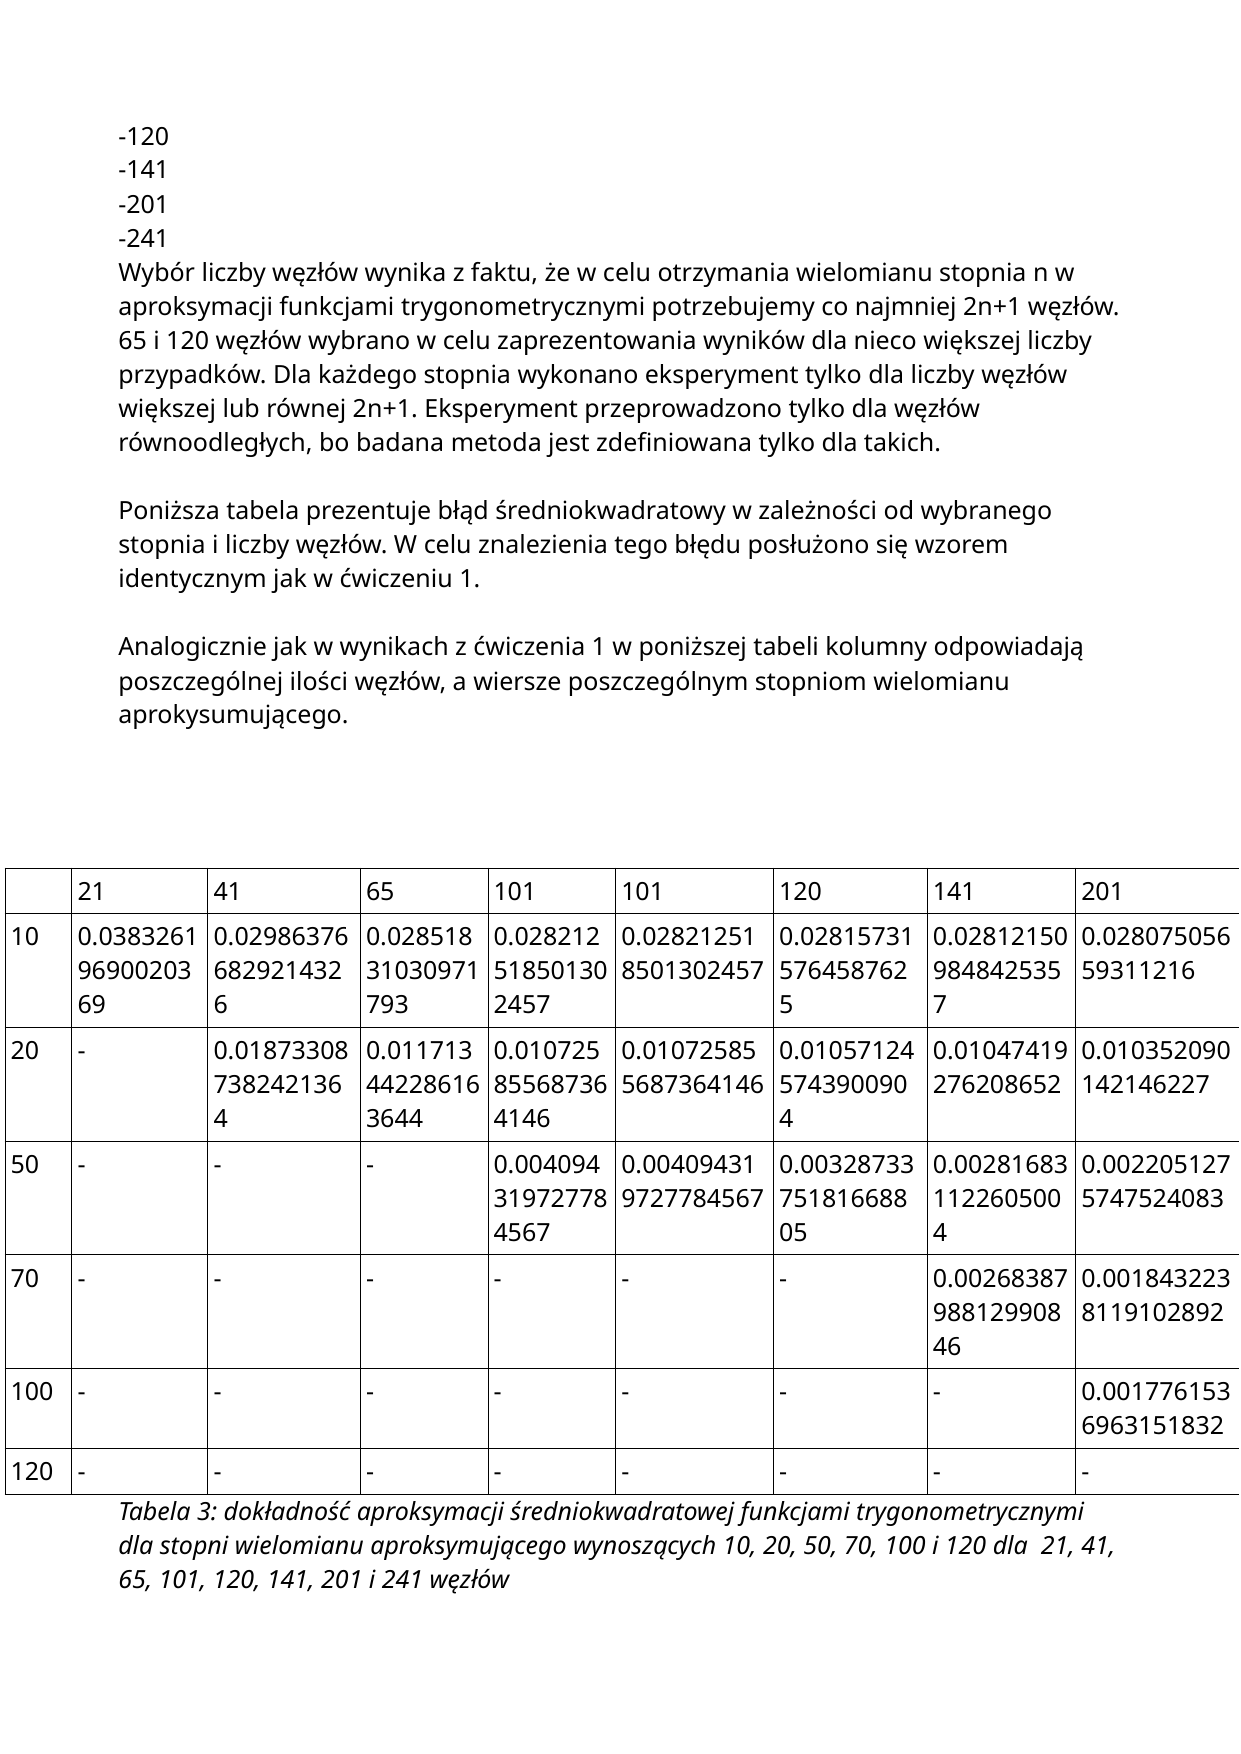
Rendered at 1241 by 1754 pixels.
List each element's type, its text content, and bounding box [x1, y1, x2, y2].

table_cell 70 [6, 1255, 71, 1368]
text -141 [118, 152, 1122, 186]
table_header 41 [208, 869, 360, 913]
table_cell 0.028212518501302457 [489, 914, 615, 1027]
table_cell 10 [6, 914, 71, 1027]
table_cell - [616, 1449, 773, 1493]
table_cell 0.010352090142146227 [1076, 1028, 1239, 1141]
text Analogicznie jak w wynikach z ćwiczenia 1 w poniższej tabeli kolumny odpowiadają poszczególnej ilości węzłów, a wiersze poszczególnym stopniom wielomianu aprokysumującego. [118, 629, 1122, 731]
text Tabela 3: dokładność aproksymacji średniokwadratowej funkcjami trygonometrycznymi dla stopni wielomianu aproksymującego wynoszących 10, 20, 50, 70, 100 i 120 dla 21, 41, 65, 101, 120, 141, 201 i 241 węzłów [118, 1495, 1122, 1596]
table_cell 0.0022051275747524083 [1076, 1142, 1239, 1254]
table_cell 20 [6, 1028, 71, 1141]
table_cell 0.01047419276208652 [928, 1028, 1075, 1141]
table_cell 0.029863766829214326 [208, 914, 360, 1027]
table_cell - [208, 1369, 360, 1448]
table_cell - [361, 1255, 488, 1368]
table_cell 0.010725855687364146 [616, 1028, 773, 1141]
table_cell 0.03832619690020369 [72, 914, 207, 1027]
table_cell 0.02851831030971793 [361, 914, 488, 1027]
table_cell 100 [6, 1369, 71, 1448]
table_cell - [208, 1449, 360, 1493]
table_cell - [361, 1369, 488, 1448]
table_cell - [489, 1255, 615, 1368]
table_cell - [1076, 1449, 1239, 1493]
table_cell 0.018733087382421364 [208, 1028, 360, 1141]
table_header 101 [489, 869, 615, 913]
table_cell - [616, 1369, 773, 1448]
table_cell 0.028121509848425357 [928, 914, 1075, 1027]
table_cell 0.02807505659311216 [1076, 914, 1239, 1027]
table_cell - [489, 1369, 615, 1448]
text Poniższa tabela prezentuje błąd średniokwadratowy w zależności od wybranego stopnia i liczby węzłów. W celu znalezienia tego błędu posłużono się wzorem identycznym jak w ćwiczeniu 1. [118, 493, 1122, 595]
table_header 201 [1076, 869, 1239, 913]
table_cell - [774, 1369, 927, 1448]
table_cell - [72, 1369, 207, 1448]
table_cell - [72, 1142, 207, 1254]
table_cell - [72, 1449, 207, 1493]
table_header 141 [928, 869, 1075, 913]
table_cell 0.0032873375181668805 [774, 1142, 927, 1254]
table_cell 0.011713442286163644 [361, 1028, 488, 1141]
table_cell 0.010725855687364146 [489, 1028, 615, 1141]
table_cell - [208, 1142, 360, 1254]
table_cell 0.002816831122605004 [928, 1142, 1075, 1254]
text -241 [118, 220, 1122, 254]
table_cell 0.0026838798812990846 [928, 1255, 1075, 1368]
text -201 [118, 186, 1122, 220]
table_cell 0.028212518501302457 [616, 914, 773, 1027]
table_cell - [361, 1142, 488, 1254]
table_cell - [616, 1255, 773, 1368]
text Wybór liczby węzłów wynika z faktu, że w celu otrzymania wielomianu stopnia n w aproksymacji funkcjami trygonometrycznymi potrzebujemy co najmniej 2n+1 węzłów. 65 i 120 węzłów wybrano w celu zaprezentowania wyników dla nieco większej liczby przypadków. Dla każdego stopnia wykonano eksperyment tylko dla liczby węzłów większej lub równej 2n+1. Eksperyment przeprowadzono tylko dla węzłów równoodległych, bo badana metoda jest zdefiniowana tylko dla takich. [118, 254, 1122, 459]
table_cell 50 [6, 1142, 71, 1254]
table_header 101 [616, 869, 773, 913]
table_cell 0.0017761536963151832 [1076, 1369, 1239, 1448]
table_cell 0.004094319727784567 [616, 1142, 773, 1254]
table_cell 0.010571245743900904 [774, 1028, 927, 1141]
table_cell - [489, 1449, 615, 1493]
table_cell - [361, 1449, 488, 1493]
table_cell - [928, 1369, 1075, 1448]
table_cell 0.028157315764587625 [774, 914, 927, 1027]
table_cell 120 [6, 1449, 71, 1493]
table_cell - [72, 1255, 207, 1368]
text -120 [118, 118, 1122, 152]
table_header 65 [361, 869, 488, 913]
table_cell - [208, 1255, 360, 1368]
table_cell - [774, 1255, 927, 1368]
table_cell 0.004094319727784567 [489, 1142, 615, 1254]
table_header 120 [774, 869, 927, 913]
table_cell - [928, 1449, 1075, 1493]
table_header [6, 869, 71, 913]
table_cell - [72, 1028, 207, 1141]
table_header 21 [72, 869, 207, 913]
table_cell 0.0018432238119102892 [1076, 1255, 1239, 1368]
table_cell - [774, 1449, 927, 1493]
